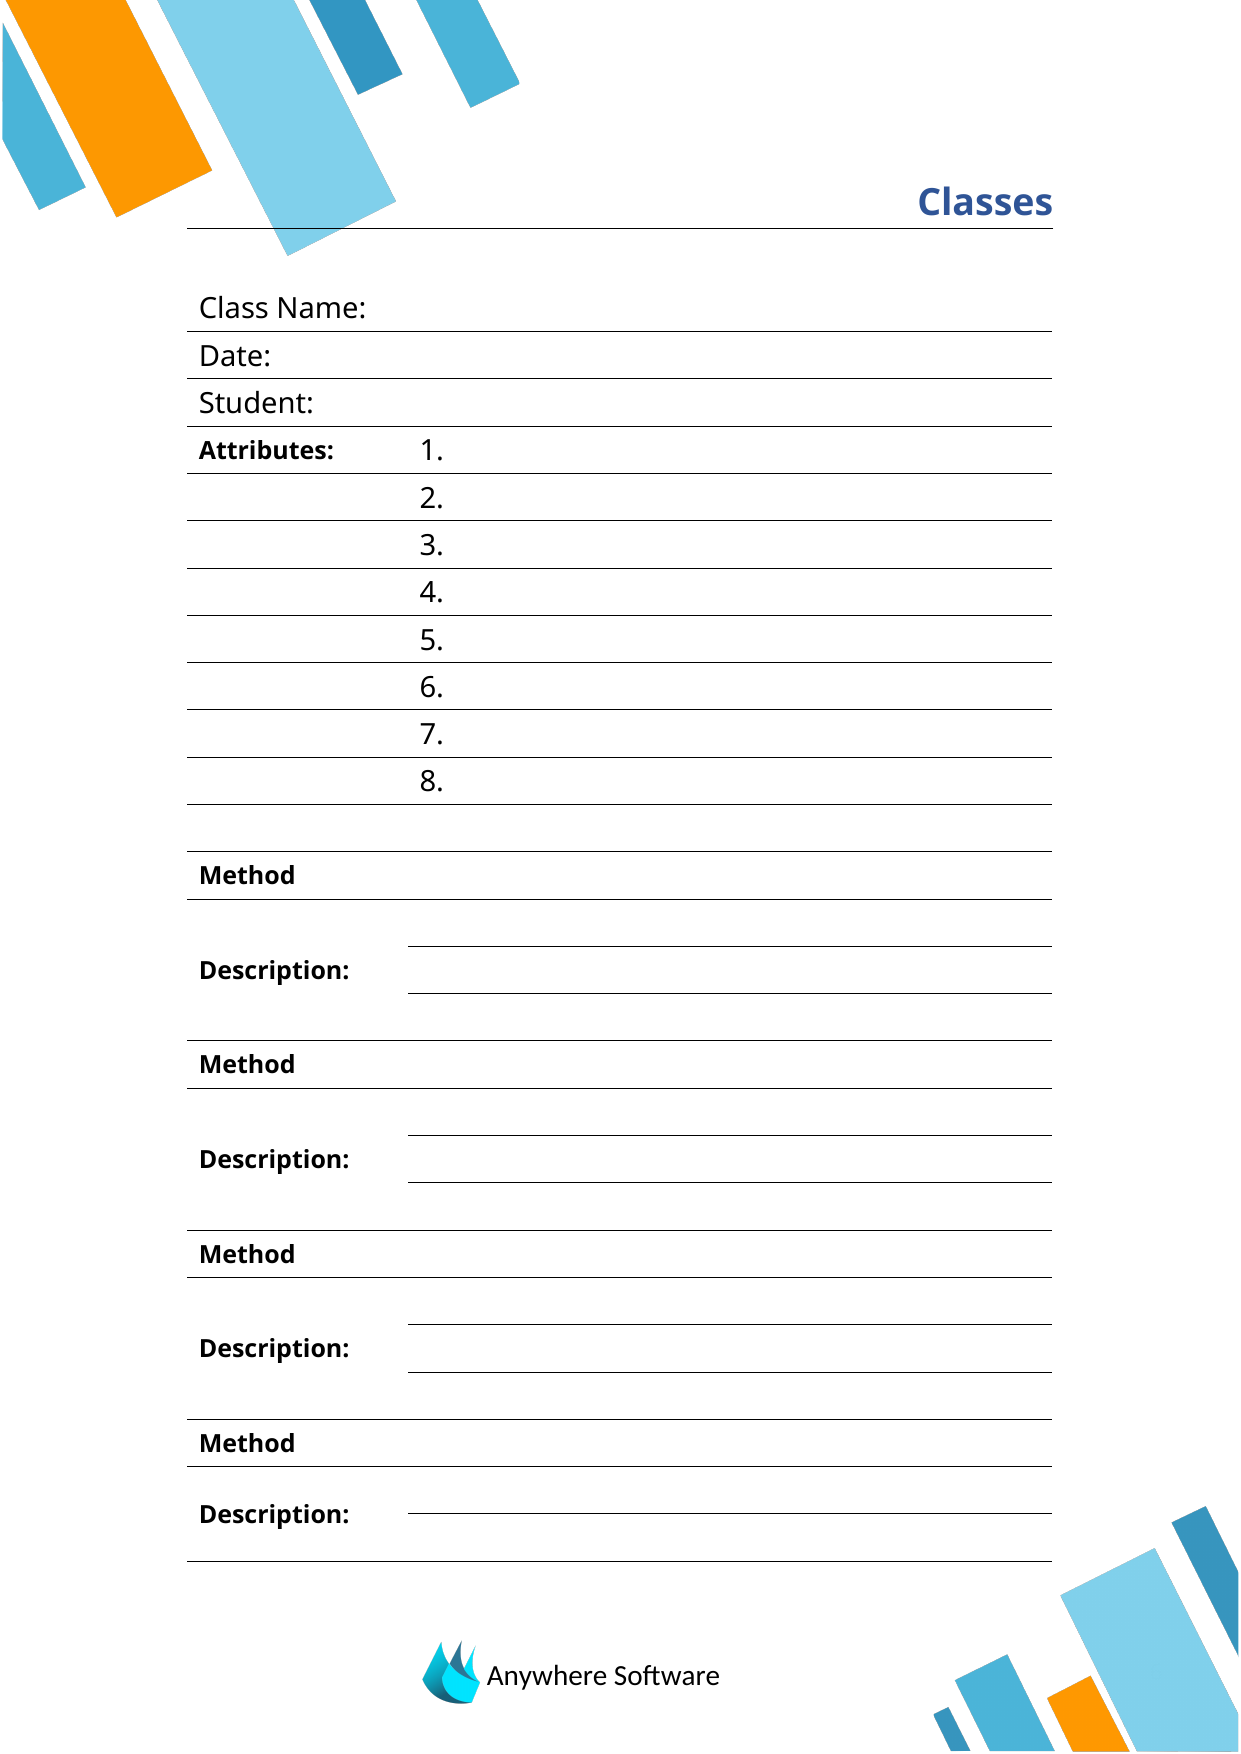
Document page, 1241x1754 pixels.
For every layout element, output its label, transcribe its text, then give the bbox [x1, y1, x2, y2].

table_cell 4. [408, 569, 1052, 615]
table_cell [408, 1325, 1052, 1371]
table_cell Description: [187, 1278, 408, 1419]
table_cell [408, 1231, 1052, 1277]
table_cell [187, 474, 408, 520]
table_cell Method [187, 852, 408, 898]
table_header Class Name: [187, 284, 408, 331]
table_cell [187, 569, 408, 615]
table_cell Description: [187, 1089, 408, 1229]
table_cell 6. [408, 663, 1052, 709]
table_cell [408, 1420, 1052, 1466]
table_cell [408, 1183, 1052, 1229]
table_cell [408, 900, 1052, 946]
table_cell [408, 379, 1052, 426]
table_cell [187, 521, 408, 567]
picture [2, 0, 520, 256]
table_cell Method [187, 1041, 408, 1088]
table_cell 1. [408, 427, 1052, 473]
table_cell [187, 710, 408, 757]
table_cell Method [187, 1231, 408, 1277]
table_cell [408, 1467, 1052, 1513]
table_cell 7. [408, 710, 1052, 757]
table_cell [408, 805, 1052, 851]
table_cell 2. [408, 474, 1052, 520]
table_cell [408, 332, 1052, 378]
table_cell Date: [187, 332, 408, 378]
table_cell [408, 1136, 1052, 1182]
table_cell [187, 758, 408, 804]
subtitle Classes [187, 175, 1053, 228]
table_cell [187, 663, 408, 709]
table_cell Student: [187, 379, 408, 426]
table_cell [187, 805, 408, 851]
table_cell [408, 852, 1052, 898]
table_cell [408, 1373, 1052, 1419]
table_cell 3. [408, 521, 1052, 567]
table_cell 8. [408, 758, 1052, 804]
table_cell Attributes: [187, 427, 408, 473]
picture [422, 1640, 481, 1704]
table_header [408, 284, 1052, 331]
table_cell [408, 1089, 1052, 1135]
picture [933, 1506, 1239, 1752]
table_cell [187, 616, 408, 662]
table_cell [408, 994, 1052, 1040]
table_cell [408, 947, 1052, 993]
table_cell Method [187, 1420, 408, 1466]
table_cell [408, 1514, 1052, 1561]
table_cell 5. [408, 616, 1052, 662]
table_cell Description: [187, 900, 408, 1040]
table_cell [408, 1041, 1052, 1088]
table_cell Description: [187, 1467, 408, 1561]
table_cell [408, 1278, 1052, 1324]
